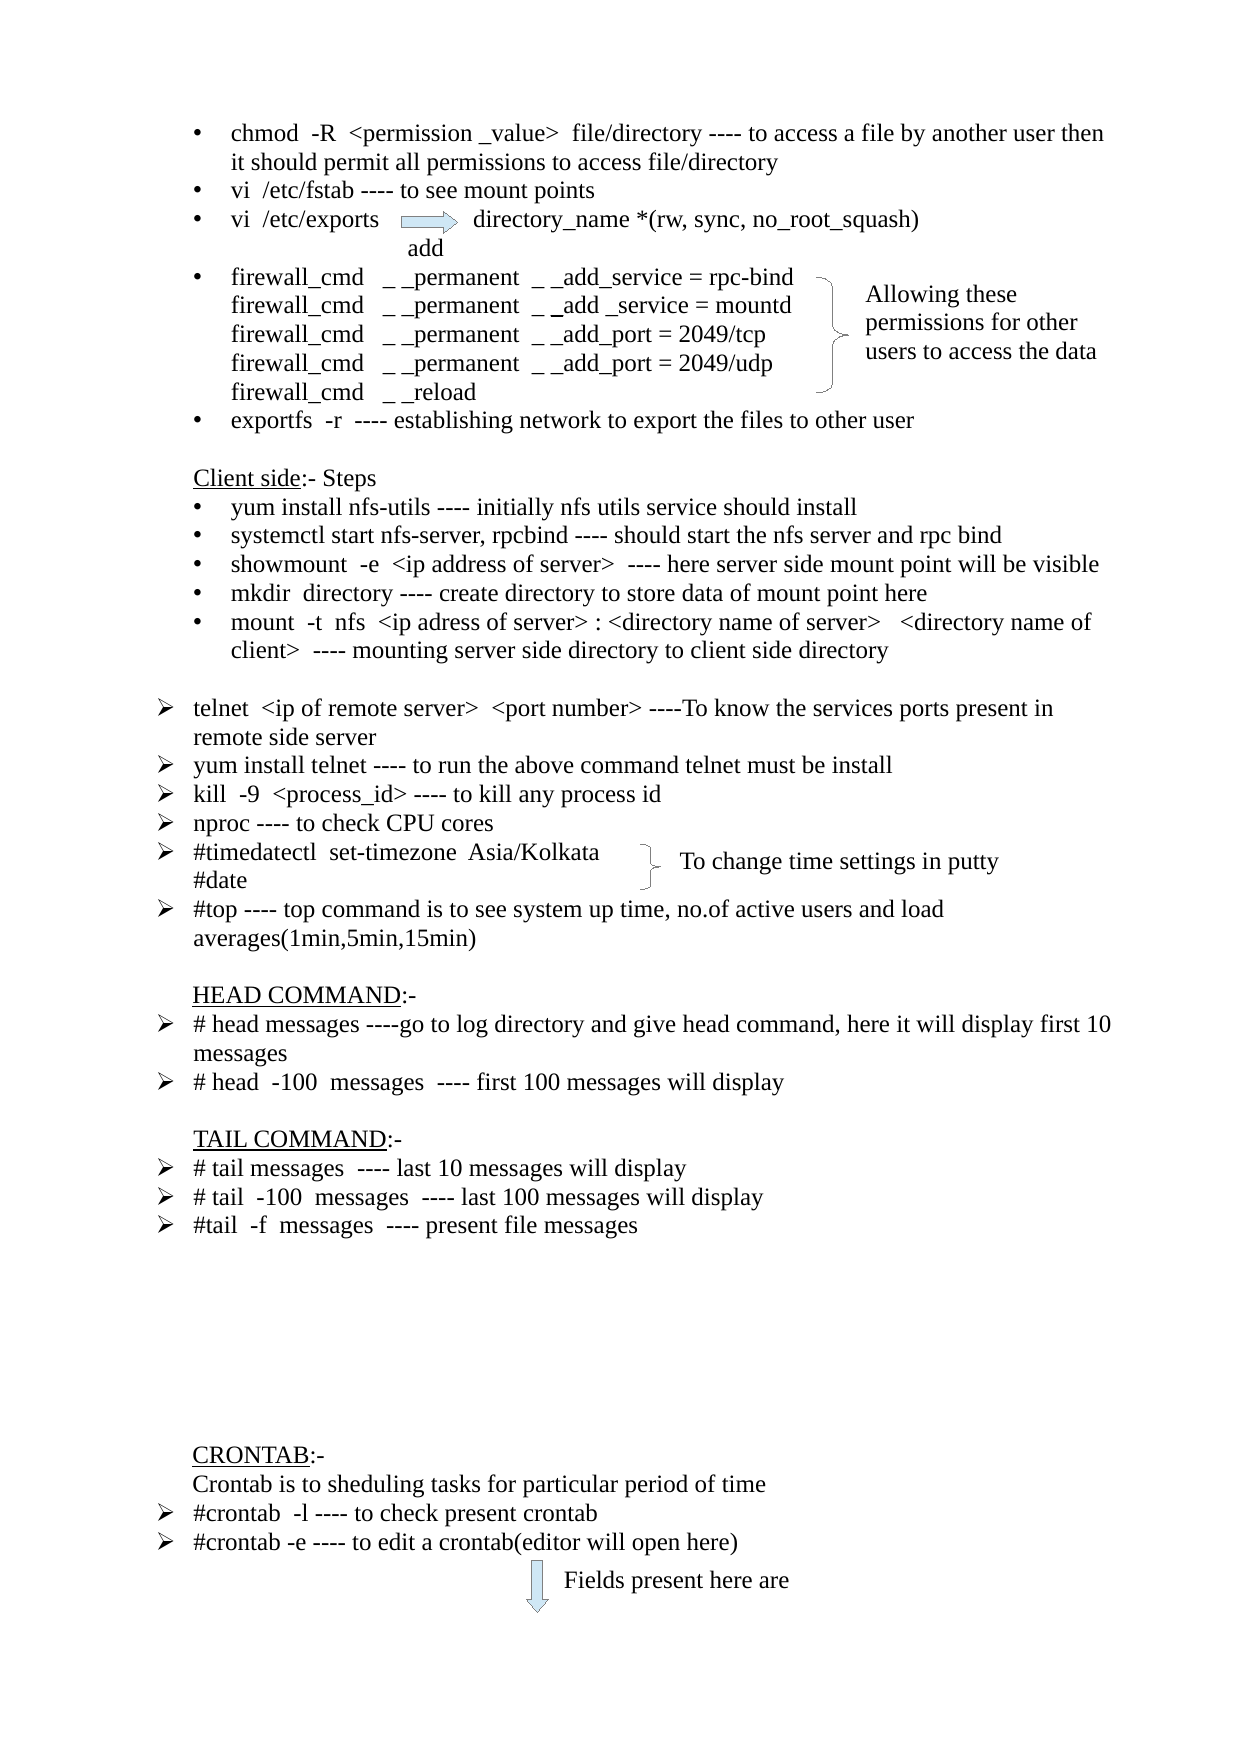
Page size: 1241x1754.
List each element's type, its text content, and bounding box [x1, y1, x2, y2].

list vi /etc/exports directory_name *(rw, sync, no_root_squash) [193, 204, 1122, 233]
list #crontab -e ---- to edit a crontab(editor will open here) [156, 1527, 1122, 1556]
list firewall_cmd _ _permanent _ _add_port = 2049/udp [833, 348, 1122, 377]
list # tail messages ---- last 10 messages will display [156, 1153, 1122, 1182]
list firewall_cmd _ _reload [193, 377, 1122, 406]
list mount -t nfs <ip adress of server> : <directory name of server> <directory name of client> ---- mounting server side directory to client side directory [193, 607, 1122, 664]
list firewall_cmd _ _permanent _ _add_port = 2049/udp [193, 348, 832, 377]
list # head -100 messages ---- first 100 messages will display [156, 1067, 1122, 1096]
list nproc ---- to check CPU cores [156, 808, 1122, 837]
list systemctl start nfs-server, rpcbind ---- should start the nfs server and rpc bind [193, 521, 1122, 549]
list firewall_cmd _ _permanent _ _add_port = 2049/tcp [193, 319, 1122, 348]
list mkdir directory ---- create directory to store data of mount point here [193, 578, 1122, 607]
list firewall_cmd _ _permanent _ _add _service = mountd [193, 291, 832, 319]
list #tail -f messages ---- present file messages [156, 1211, 1122, 1239]
list yum install nfs-utils ---- initially nfs utils service should install [193, 492, 1122, 521]
list #timedatectl set-timezone Asia/Kolkata [156, 837, 1122, 866]
text HEAD COMMAND:- [118, 981, 1122, 1009]
list # head messages ----go to log directory and give head command, here it will display first 10 messages [156, 1009, 1122, 1067]
list vi /etc/fstab ---- to see mount points [193, 176, 1122, 204]
list #date [156, 866, 1122, 894]
list showmount -e <ip address of server> ---- here server side mount point will be visible [193, 549, 1122, 578]
list TAIL COMMAND:- [156, 1124, 1122, 1153]
list #crontab -l ---- to check present crontab [156, 1498, 1122, 1527]
list yum install telnet ---- to run the above command telnet must be install [156, 751, 1122, 779]
list kill -9 <process_id> ---- to kill any process id [156, 779, 1122, 808]
list exportfs -r ---- establishing network to export the files to other user [193, 406, 1122, 434]
list Client side:- Steps [156, 463, 1122, 492]
text Crontab is to sheduling tasks for particular period of time [118, 1469, 1122, 1498]
text CRONTAB:- [118, 1441, 1122, 1469]
list firewall_cmd _ _permanent _ _add_service = rpc-bind [193, 262, 1122, 291]
list chmod -R <permission _value> file/directory ---- to access a file by another user then it should permit all permissions to access file/directory [193, 118, 1122, 176]
list firewall_cmd _ _permanent _ _add _service = mountd [833, 291, 1122, 319]
list #top ---- top command is to see system up time, no.of active users and load averages(1min,5min,15min) [156, 894, 1122, 952]
list # tail -100 messages ---- last 100 messages will display [156, 1182, 1122, 1211]
list telnet <ip of remote server> <port number> ----To know the services ports present in remote side server [156, 693, 1122, 751]
